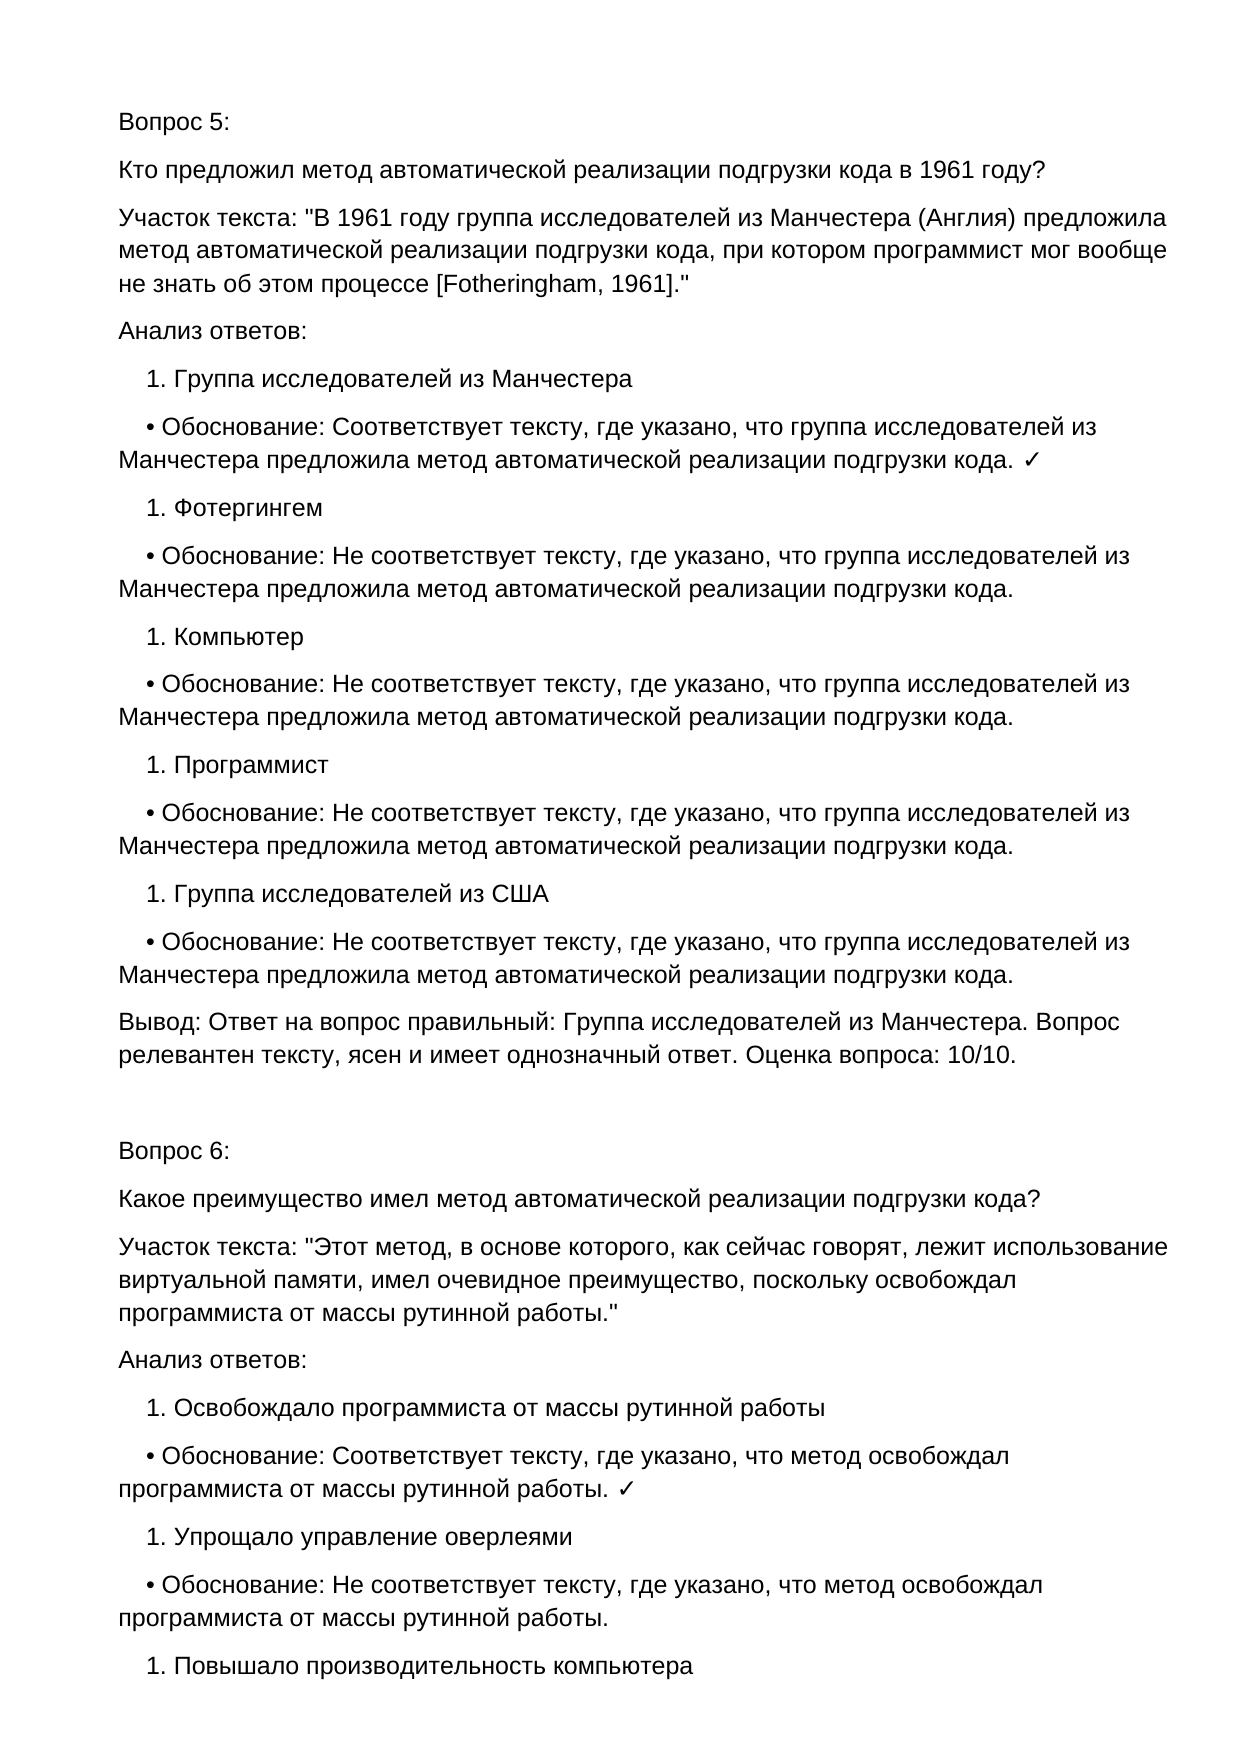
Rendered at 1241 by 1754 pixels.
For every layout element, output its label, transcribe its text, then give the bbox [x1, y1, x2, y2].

text Кто предложил метод автоматической реализации подгрузки кода в 1961 году? [118, 155, 1181, 183]
text • Обоснование: Соответствует тексту, где указано, что группа исследователей из Манчестера предложила метод автоматической реализации подгрузки кода. ✓ [118, 412, 1181, 474]
text Вопрос 6: [118, 1136, 1181, 1165]
text Участок текста: "В 1961 году группа исследователей из Манчестера (Англия) предложила метод автоматической реализации подгрузки кода, при котором программист мог вообще не знать об этом процессе [Fotheringham, 1961]." [118, 202, 1181, 297]
text Какое преимущество имел метод автоматической реализации подгрузки кода? [118, 1184, 1181, 1213]
text Вопрос 5: [118, 107, 1181, 136]
text Вывод: Ответ на вопрос правильный: Группа исследователей из Манчестера. Вопрос релевантен тексту, ясен и имеет однозначный ответ. Оценка вопроса: 10/10. [118, 1007, 1181, 1069]
text • Обоснование: Не соответствует тексту, где указано, что группа исследователей из Манчестера предложила метод автоматической реализации подгрузки кода. [118, 927, 1181, 988]
text • Обоснование: Не соответствует тексту, где указано, что группа исследователей из Манчестера предложила метод автоматической реализации подгрузки кода. [118, 669, 1181, 731]
text 1. Группа исследователей из Манчестера [118, 364, 1181, 393]
text 1. Фотергингем [118, 493, 1181, 522]
text 1. Компьютер [118, 621, 1181, 650]
text • Обоснование: Соответствует тексту, где указано, что метод освобождал программиста от массы рутинной работы. ✓ [118, 1441, 1181, 1503]
text 1. Освобождало программиста от массы рутинной работы [118, 1393, 1181, 1422]
text 1. Упрощало управление оверлеями [118, 1522, 1181, 1551]
text 1. Повышало производительность компьютера [118, 1651, 1181, 1679]
text Анализ ответов: [118, 1346, 1181, 1374]
text 1. Программист [118, 750, 1181, 779]
text 1. Группа исследователей из США [118, 879, 1181, 907]
text Участок текста: "Этот метод, в основе которого, как сейчас говорят, лежит использование виртуальной памяти, имел очевидное преимущество, поскольку освобождал программиста от массы рутинной работы." [118, 1232, 1181, 1326]
text • Обоснование: Не соответствует тексту, где указано, что метод освобождал программиста от массы рутинной работы. [118, 1570, 1181, 1632]
text • Обоснование: Не соответствует тексту, где указано, что группа исследователей из Манчестера предложила метод автоматической реализации подгрузки кода. [118, 541, 1181, 602]
text Анализ ответов: [118, 316, 1181, 345]
text • Обоснование: Не соответствует тексту, где указано, что группа исследователей из Манчестера предложила метод автоматической реализации подгрузки кода. [118, 798, 1181, 860]
